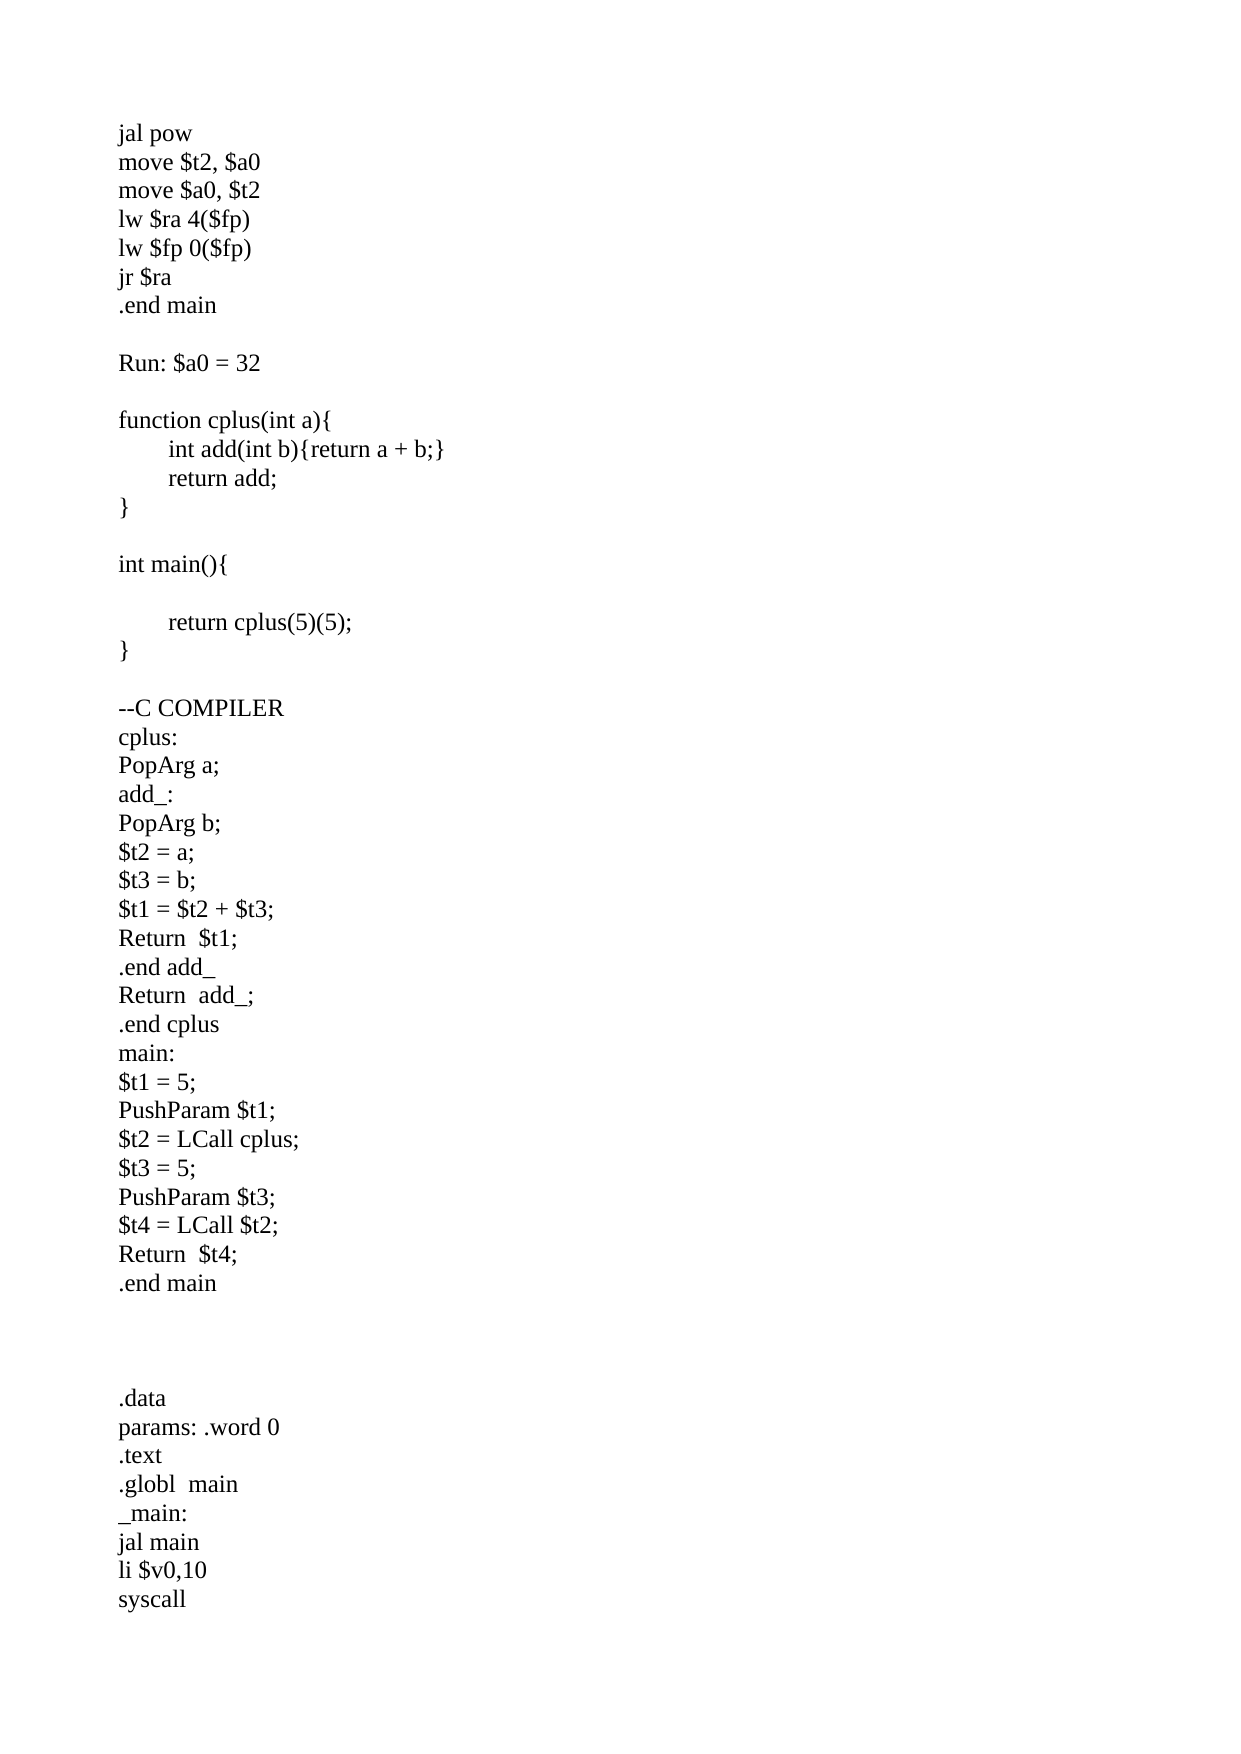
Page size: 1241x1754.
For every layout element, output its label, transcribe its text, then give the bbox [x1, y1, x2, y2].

text --C COMPILER [118, 693, 1122, 722]
text return add; [118, 463, 1122, 492]
text jal main [118, 1527, 1122, 1556]
text .end main [118, 1268, 1122, 1297]
text } [118, 492, 1122, 521]
text move $a0, $t2 [118, 176, 1122, 204]
text jr $ra [118, 262, 1122, 291]
text $t3 = 5; [118, 1153, 1122, 1182]
text .end cplus [118, 1009, 1122, 1038]
text $t1 = $t2 + $t3; [118, 894, 1122, 923]
text move $t2, $a0 [118, 147, 1122, 176]
text jal pow [118, 118, 1122, 147]
text .end add_ [118, 952, 1122, 981]
text lw $ra 4($fp) [118, 204, 1122, 233]
text $t4 = LCall $t2; [118, 1211, 1122, 1239]
text } [118, 636, 1122, 664]
text $t2 = a; [118, 837, 1122, 866]
text add_: [118, 779, 1122, 808]
text int main(){ [118, 549, 1122, 578]
text PushParam $t1; [118, 1096, 1122, 1124]
text Return $t1; [118, 923, 1122, 952]
text main: [118, 1038, 1122, 1067]
text .globl main [118, 1469, 1122, 1498]
text PopArg a; [118, 751, 1122, 779]
text lw $fp 0($fp) [118, 233, 1122, 262]
text .end main [118, 291, 1122, 319]
text return cplus(5)(5); [118, 607, 1122, 636]
text $t2 = LCall cplus; [118, 1124, 1122, 1153]
text Return add_; [118, 981, 1122, 1009]
text syscall [118, 1584, 1122, 1613]
text PopArg b; [118, 808, 1122, 837]
text Run: $a0 = 32 [118, 348, 1122, 377]
text .text [118, 1441, 1122, 1469]
text params: .word 0 [118, 1412, 1122, 1441]
text function cplus(int a){ [118, 406, 1122, 434]
text $t3 = b; [118, 866, 1122, 894]
text .data [118, 1383, 1122, 1412]
text PushParam $t3; [118, 1182, 1122, 1211]
text li $v0,10 [118, 1556, 1122, 1584]
text _main: [118, 1498, 1122, 1527]
text int add(int b){return a + b;} [118, 434, 1122, 463]
text Return $t4; [118, 1239, 1122, 1268]
text cplus: [118, 722, 1122, 751]
text $t1 = 5; [118, 1067, 1122, 1096]
